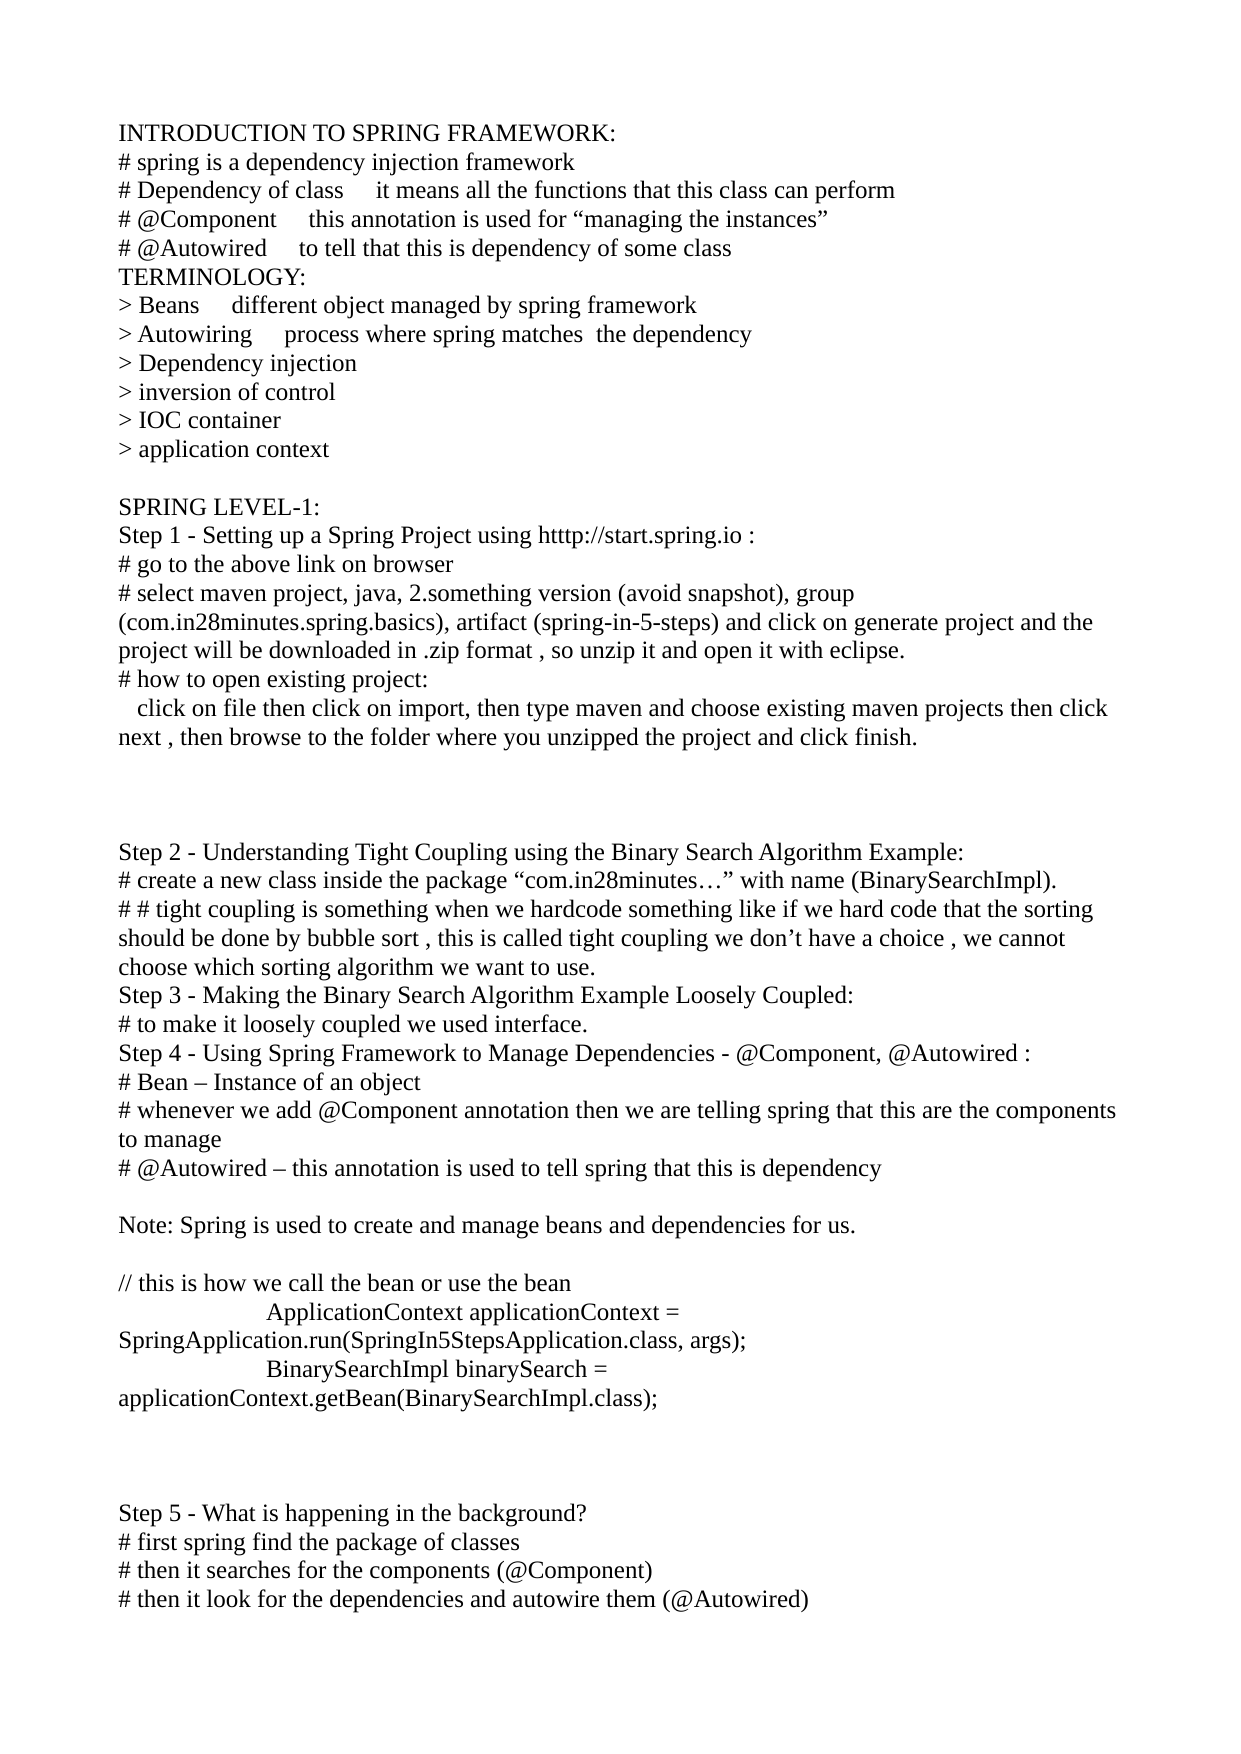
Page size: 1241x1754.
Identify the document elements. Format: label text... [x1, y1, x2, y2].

text # Bean – Instance of an object [118, 1067, 1122, 1096]
text Step 5 - What is happening in the background? [118, 1498, 1122, 1527]
text ApplicationContext applicationContext = SpringApplication.run(SpringIn5StepsApplication.class, args); [118, 1297, 1122, 1354]
text Step 2 - Understanding Tight Coupling using the Binary Search Algorithm Example: [118, 837, 1122, 866]
text Step 3 - Making the Binary Search Algorithm Example Loosely Coupled: [118, 981, 1122, 1009]
text Step 4 - Using Spring Framework to Manage Dependencies - @Component, @Autowired : [118, 1038, 1122, 1067]
text click on file then click on import, then type maven and choose existing maven projects then click next , then browse to the folder where you unzipped the project and click finish. [118, 693, 1122, 751]
text // this is how we call the bean or use the bean [118, 1268, 1122, 1297]
text # create a new class inside the package “com.in28minutes…” with name (BinarySearchImpl). [118, 866, 1122, 894]
text # go to the above link on browser [118, 549, 1122, 578]
text BinarySearchImpl binarySearch = applicationContext.getBean(BinarySearchImpl.class); [118, 1354, 1122, 1412]
text SPRING LEVEL-1: [118, 492, 1122, 521]
text INTRODUCTION TO SPRING FRAMEWORK: [118, 118, 1122, 147]
text # to make it loosely coupled we used interface. [118, 1009, 1122, 1038]
text > Dependency injection [118, 348, 1122, 377]
text > IOC container [118, 406, 1122, 434]
text > Beans  different object managed by spring framework [118, 291, 1122, 319]
text # then it searches for the components (@Component) [118, 1556, 1122, 1584]
text # @Autowired – this annotation is used to tell spring that this is dependency [118, 1153, 1122, 1182]
text TERMINOLOGY: [118, 262, 1122, 291]
text # @Autowired  to tell that this is dependency of some class [118, 233, 1122, 262]
text > inversion of control [118, 377, 1122, 406]
text # select maven project, java, 2.something version (avoid snapshot), group (com.in28minutes.spring.basics), artifact (spring-in-5-steps) and click on generate project and the project will be downloaded in .zip format , so unzip it and open it with eclipse. [118, 578, 1122, 664]
text # Dependency of class  it means all the functions that this class can perform [118, 176, 1122, 204]
text Step 1 - Setting up a Spring Project using htttp://start.spring.io : [118, 521, 1122, 549]
text # @Component  this annotation is used for “managing the instances” [118, 204, 1122, 233]
text # then it look for the dependencies and autowire them (@Autowired) [118, 1584, 1122, 1613]
text # spring is a dependency injection framework [118, 147, 1122, 176]
text # # tight coupling is something when we hardcode something like if we hard code that the sorting should be done by bubble sort , this is called tight coupling we don’t have a choice , we cannot choose which sorting algorithm we want to use. [118, 894, 1122, 981]
text > application context [118, 434, 1122, 463]
text # how to open existing project: [118, 664, 1122, 693]
text # whenever we add @Component annotation then we are telling spring that this are the components to manage [118, 1096, 1122, 1153]
text > Autowiring  process where spring matches the dependency [118, 319, 1122, 348]
text Note: Spring is used to create and manage beans and dependencies for us. [118, 1211, 1122, 1239]
text # first spring find the package of classes [118, 1527, 1122, 1556]
